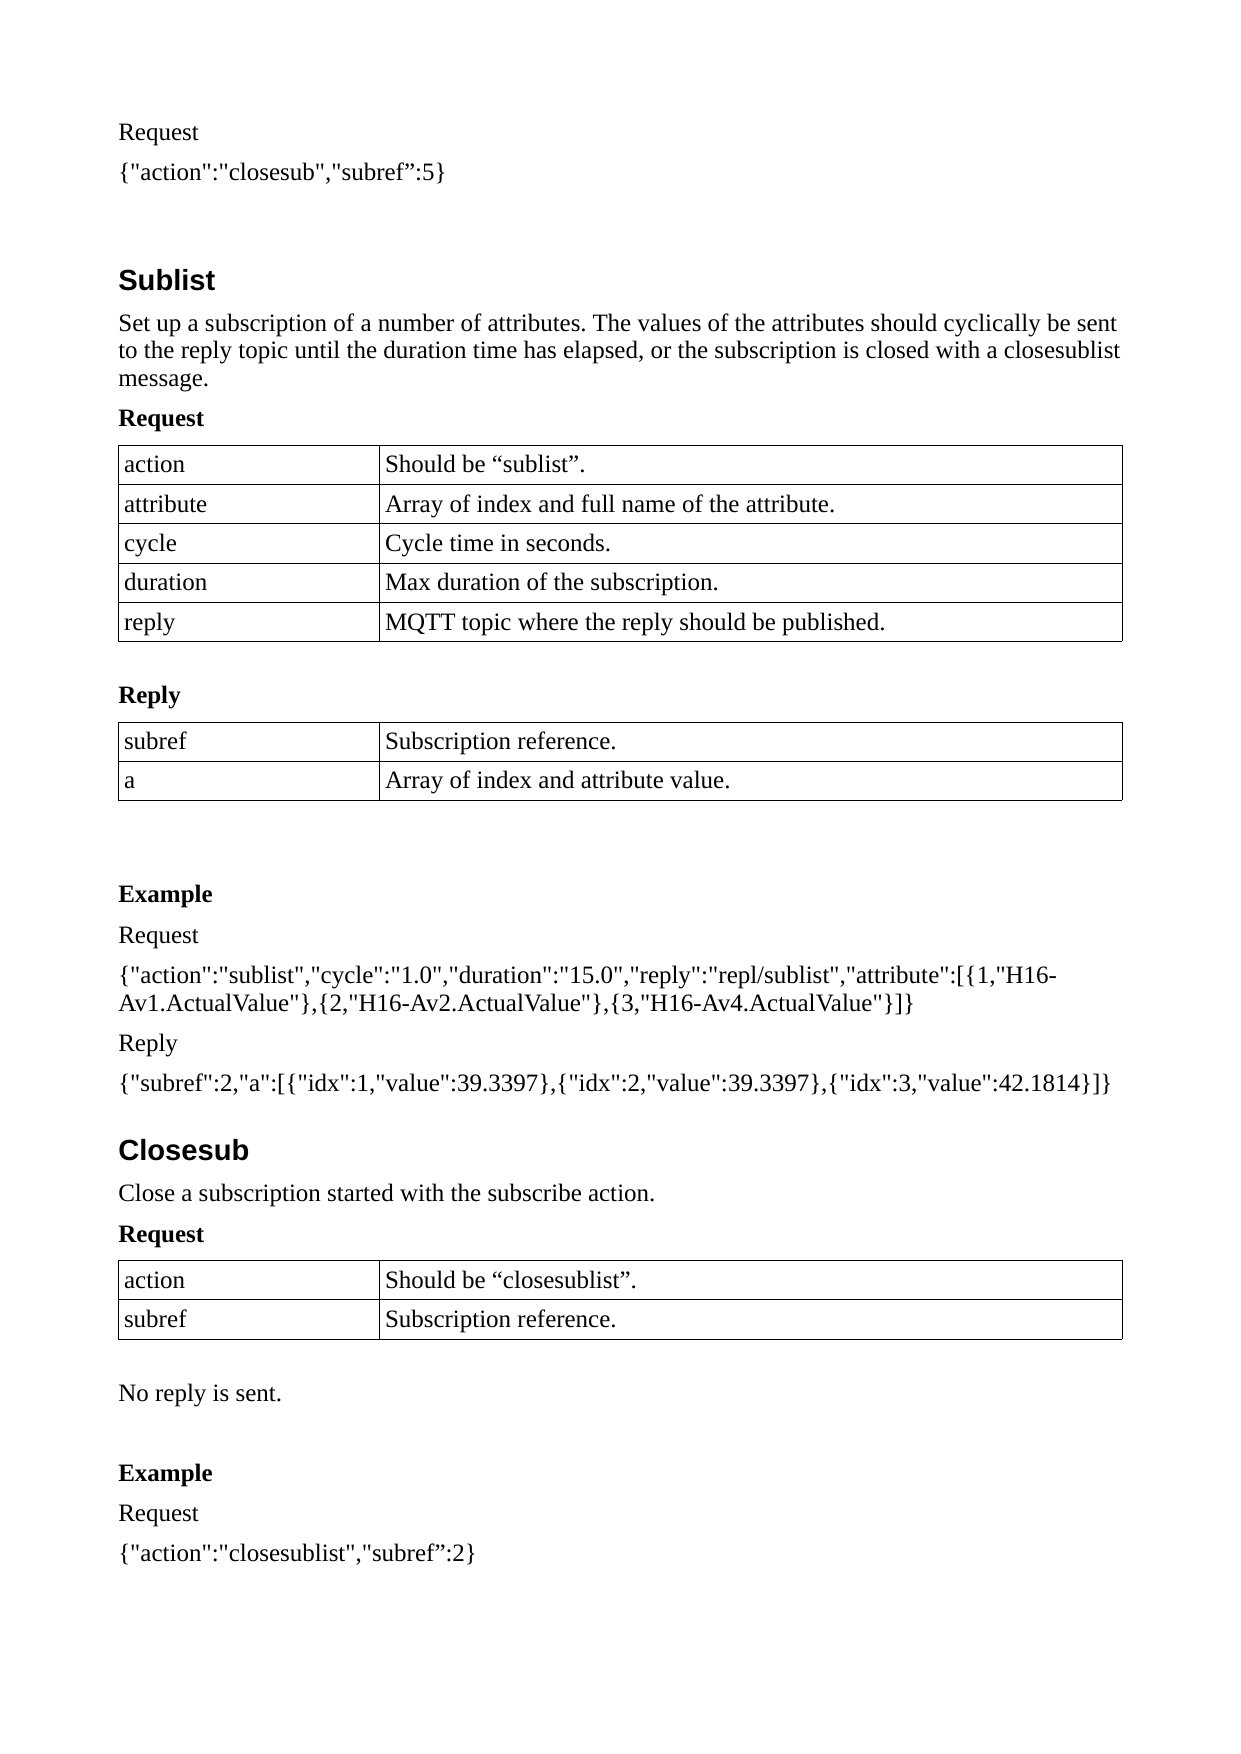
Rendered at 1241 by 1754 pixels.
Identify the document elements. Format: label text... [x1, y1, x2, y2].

subtitle Sublist [118, 264, 1122, 296]
text Request [118, 1220, 1122, 1247]
table_cell Subscription reference. [380, 1300, 1122, 1338]
text {"subref":2,"a":[{"idx":1,"value":39.3397},{"idx":2,"value":39.3397},{"idx":3,"value":42.1814}]} [118, 1069, 1122, 1097]
table_cell Max duration of the subscription. [380, 564, 1122, 602]
table_header Should be “closesublist”. [380, 1261, 1122, 1299]
text {"action":"sublist","cycle":"1.0","duration":"15.0","reply":"repl/sublist","attribute":[{1,"H16-Av1.ActualValue"},{2,"H16-Av2.ActualValue"},{3,"H16-Av4.ActualValue"}]} [118, 961, 1122, 1016]
text {"action":"closesublist","subref”:2} [118, 1539, 1122, 1567]
table_header action [119, 1261, 379, 1299]
text Reply [118, 1029, 1122, 1057]
table_cell Array of index and full name of the attribute. [380, 485, 1122, 523]
table_cell subref [119, 1300, 379, 1338]
table_header Subscription reference. [380, 723, 1122, 761]
text Request [118, 118, 1122, 146]
table_header action [119, 446, 379, 484]
table_header Should be “sublist”. [380, 446, 1122, 484]
text Request [118, 404, 1122, 432]
text Close a subscription started with the subscribe action. [118, 1179, 1122, 1207]
text Set up a subscription of a number of attributes. The values of the attributes should cyclically be sent to the reply topic until the duration time has elapsed, or the subscription is closed with a closesublist message. [118, 309, 1122, 392]
text Example [118, 881, 1122, 908]
text Request [118, 1499, 1122, 1527]
table_cell Array of index and attribute value. [380, 762, 1122, 800]
table_cell duration [119, 564, 379, 602]
table_cell reply [119, 603, 379, 641]
text Example [118, 1459, 1122, 1487]
table_cell a [119, 762, 379, 800]
subtitle Closesub [118, 1134, 1122, 1167]
text No reply is sent. [118, 1379, 1122, 1406]
text {"action":"closesub","subref”:5} [118, 158, 1122, 186]
text Reply [118, 681, 1122, 709]
table_cell cycle [119, 524, 379, 562]
table_header subref [119, 723, 379, 761]
table_cell MQTT topic where the reply should be published. [380, 603, 1122, 641]
table_cell attribute [119, 485, 379, 523]
text Request [118, 921, 1122, 948]
table_cell Cycle time in seconds. [380, 524, 1122, 562]
